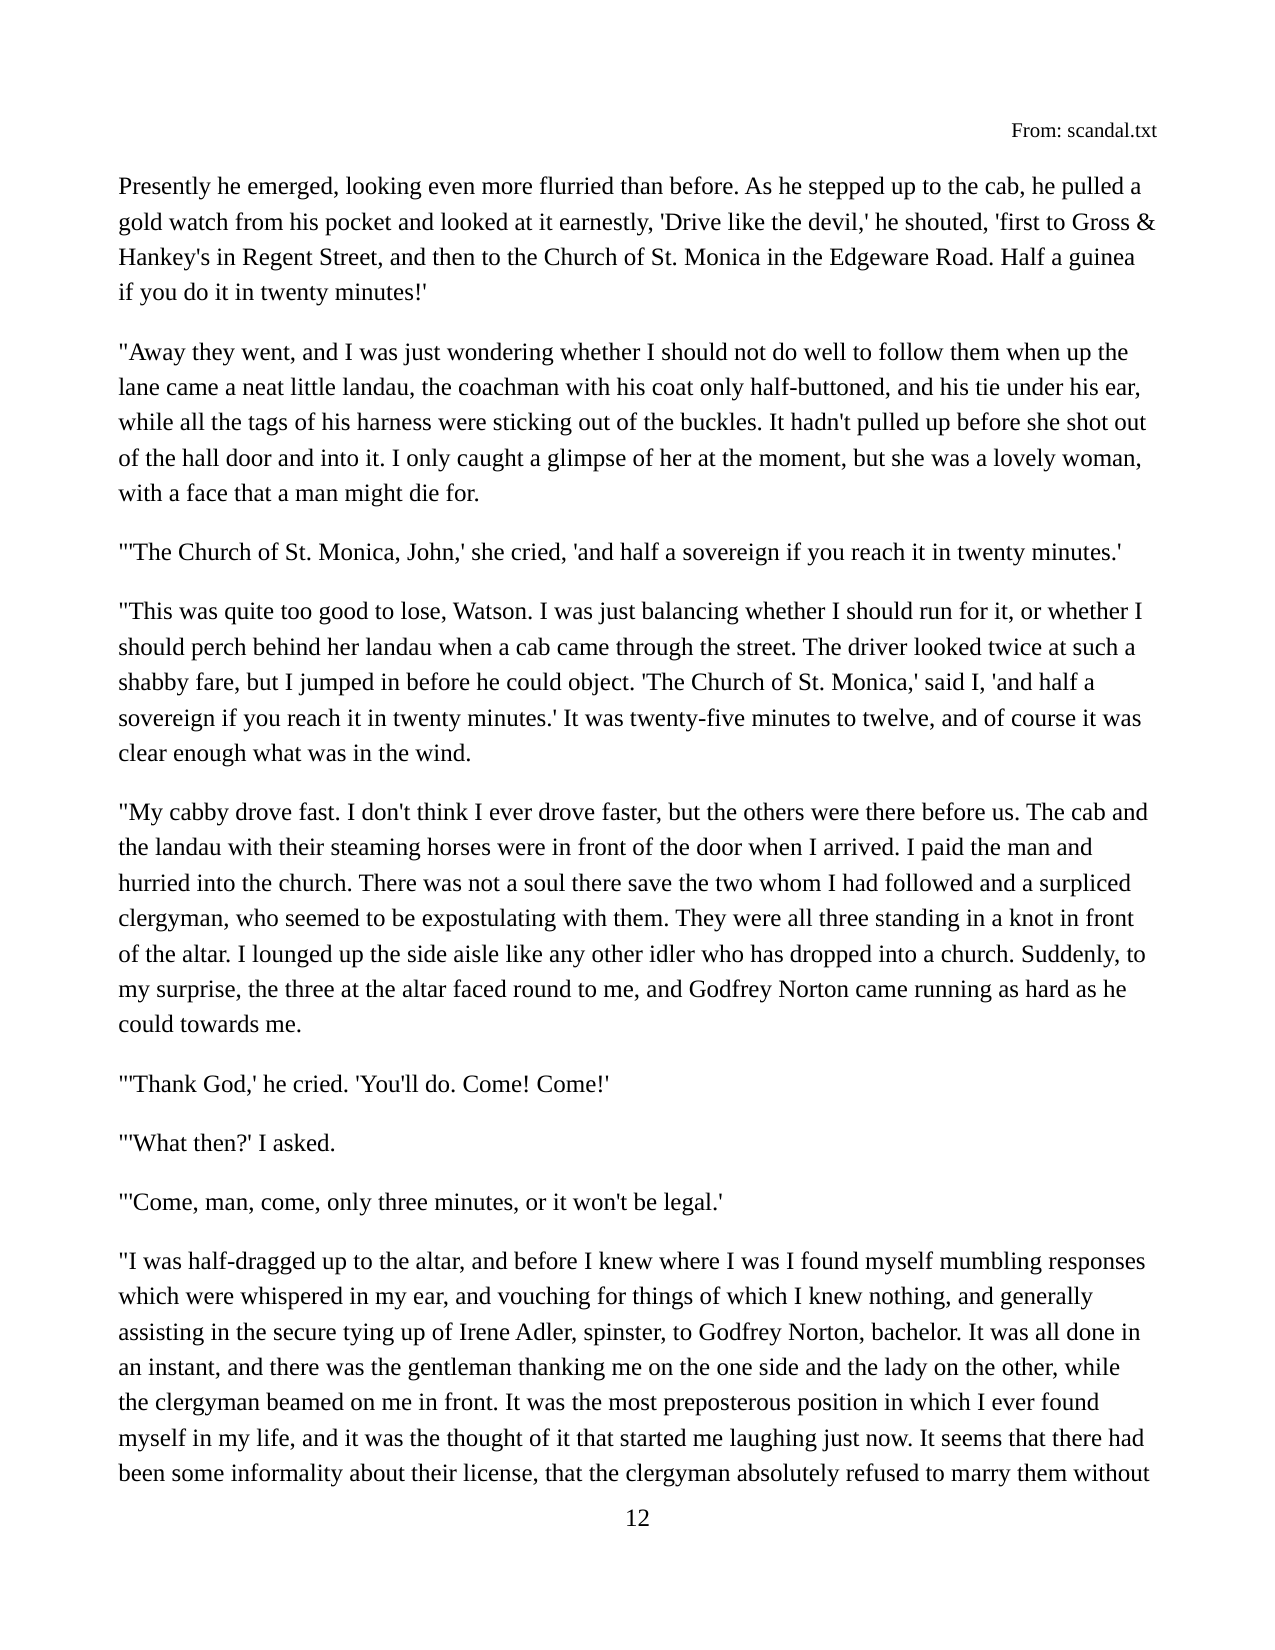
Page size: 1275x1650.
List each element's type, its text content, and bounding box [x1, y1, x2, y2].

text "Away they went, and I was just wondering whether I should not do well to follow them when up the lane came a neat little landau, the coachman with his coat only half-buttoned, and his tie under his ear, while all the tags of his harness were sticking out of the buckles. It hadn't pulled up before she shot out of the hall door and into it. I only caught a glimpse of her at the moment, but she was a lovely woman, with a face that a man might die for. [118, 332, 1157, 509]
text "This was quite too good to lose, Watson. I was just balancing whether I should run for it, or whether I should perch behind her landau when a cab came through the street. The driver looked twice at such a shabby fare, but I jumped in before he could object. 'The Church of St. Monica,' said I, 'and half a sovereign if you reach it in twenty minutes.' It was twenty-five minutes to twelve, and of course it was clear enough what was in the wind. [118, 591, 1157, 768]
text "I was half-dragged up to the altar, and before I knew where I was I found myself mumbling responses which were whispered in my ear, and vouching for things of which I knew nothing, and generally assisting in the secure tying up of Irene Adler, spinster, to Godfrey Norton, bachelor. It was all done in an instant, and there was the gentleman thanking me on the one side and the lady on the other, while the clergyman beamed on me in front. It was the most preposterous position in which I ever found myself in my life, and it was the thought of it that started me laughing just now. It seems that there had been some informality about their license, that the clergyman absolutely refused to marry them without [118, 1241, 1157, 1489]
text "My cabby drove fast. I don't think I ever drove faster, but the others were there before us. The cab and the landau with their steaming horses were in front of the door when I arrived. I paid the man and hurried into the church. There was not a soul there save the two whom I had followed and a surpliced clergyman, who seemed to be expostulating with them. They were all three standing in a knot in front of the altar. I lounged up the side aisle like any other idler who has dropped into a church. Suddenly, to my surprise, the three at the altar faced round to me, and Godfrey Norton came running as hard as he could towards me. [118, 792, 1157, 1040]
text Presently he emerged, looking even more flurried than before. As he stepped up to the cab, he pulled a gold watch from his pocket and looked at it earnestly, 'Drive like the devil,' he shouted, 'first to Gross & Hankey's in Regent Street, and then to the Church of St. Monica in the Edgeware Road. Half a guinea if you do it in twenty minutes!' [118, 166, 1157, 308]
text "'What then?' I asked. [118, 1123, 1157, 1158]
text "'Come, man, come, only three minutes, or it won't be legal.' [118, 1182, 1157, 1217]
text "'The Church of St. Monica, John,' she cried, 'and half a sovereign if you reach it in twenty minutes.' [118, 532, 1157, 568]
text "'Thank God,' he cried. 'You'll do. Come! Come!' [118, 1064, 1157, 1099]
